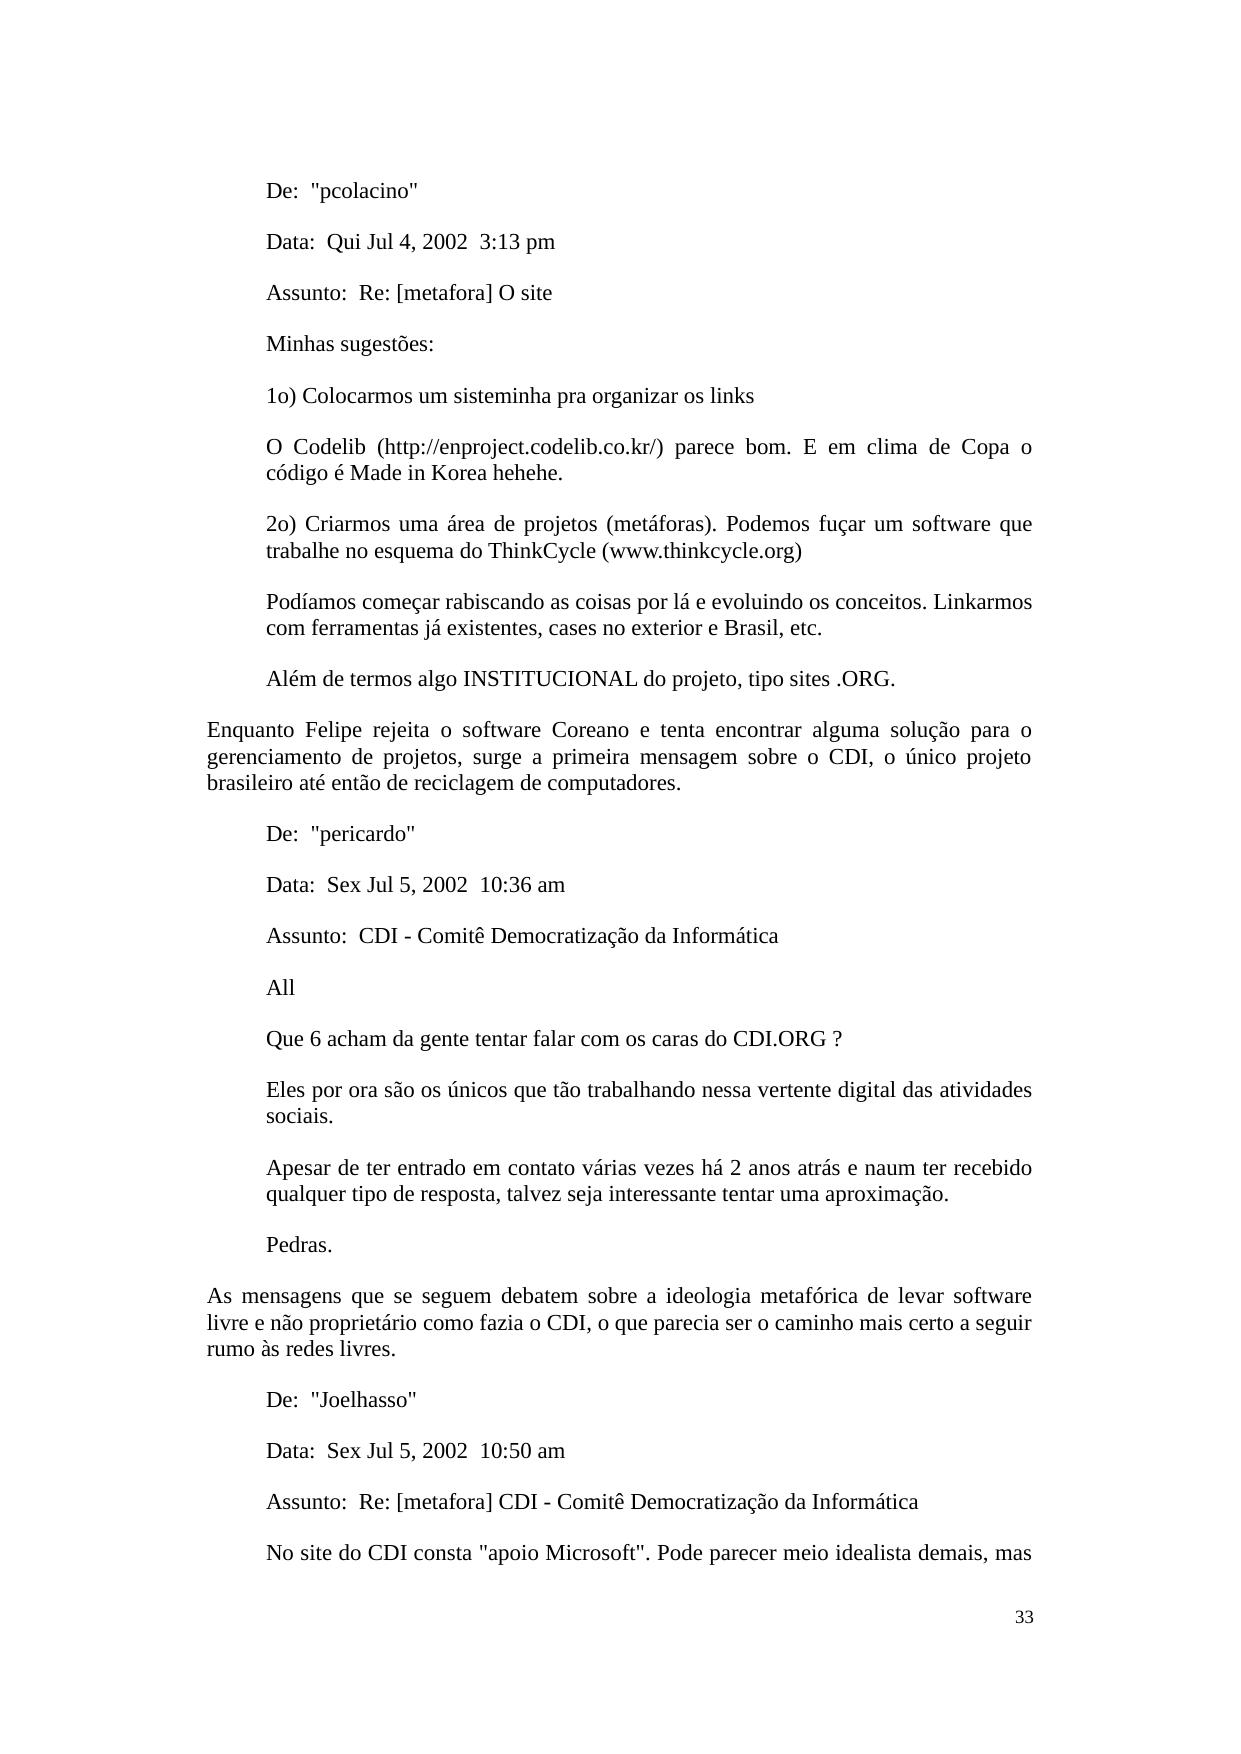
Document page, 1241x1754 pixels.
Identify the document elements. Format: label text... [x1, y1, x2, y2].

text De: "pcolacino" [266, 177, 1033, 203]
text Assunto: Re: [metafora] CDI - Comitê Democratização da Informática [266, 1488, 1033, 1515]
text 2o) Criarmos uma área de projetos (metáforas). Podemos fuçar um software que trabalhe no esquema do ThinkCycle (www.thinkcycle.org) [266, 510, 1033, 563]
text Data: Sex Jul 5, 2002 10:50 am [266, 1437, 1033, 1463]
text O Codelib (http://enproject.codelib.co.kr/) parece bom. E em clima de Copa o código é Made in Korea hehehe. [266, 433, 1033, 486]
text Que 6 acham da gente tentar falar com os caras do CDI.ORG ? [266, 1025, 1033, 1051]
text Podíamos começar rabiscando as coisas por lá e evoluindo os conceitos. Linkarmos com ferramentas já existentes, cases no exterior e Brasil, etc. [266, 588, 1033, 641]
text De: "pericardo" [266, 820, 1033, 847]
text All [266, 974, 1033, 1000]
text Pedras. [266, 1231, 1033, 1257]
text Minhas sugestões: [266, 331, 1033, 357]
text 1o) Colocarmos um sisteminha pra organizar os links [266, 382, 1033, 408]
text Data: Sex Jul 5, 2002 10:36 am [266, 871, 1033, 898]
text Além de termos algo INSTITUCIONAL do projeto, tipo sites .ORG. [266, 665, 1033, 692]
text As mensagens que se seguem debatem sobre a ideologia metafórica de levar software livre e não proprietário como fazia o CDI, o que parecia ser o caminho mais certo a seguir rumo às redes livres. [207, 1282, 1033, 1361]
text Data: Qui Jul 4, 2002 3:13 pm [266, 228, 1033, 254]
text Enquanto Felipe rejeita o software Coreano e tenta encontrar alguma solução para o gerenciamento de projetos, surge a primeira mensagem sobre o CDI, o único projeto brasileiro até então de reciclagem de computadores. [207, 716, 1033, 796]
text Eles por ora são os únicos que tão trabalhando nessa vertente digital das atividades sociais. [266, 1076, 1033, 1129]
text De: "Joelhasso" [266, 1386, 1033, 1412]
text No site do CDI consta "apoio Microsoft". Pode parecer meio idealista demais, mas [266, 1539, 1033, 1566]
text Assunto: CDI - Comitê Democratização da Informática [266, 923, 1033, 949]
text Assunto: Re: [metafora] O site [266, 279, 1033, 306]
text Apesar de ter entrado em contato várias vezes há 2 anos atrás e naum ter recebido qualquer tipo de resposta, talvez seja interessante tentar uma aproximação. [266, 1153, 1033, 1206]
